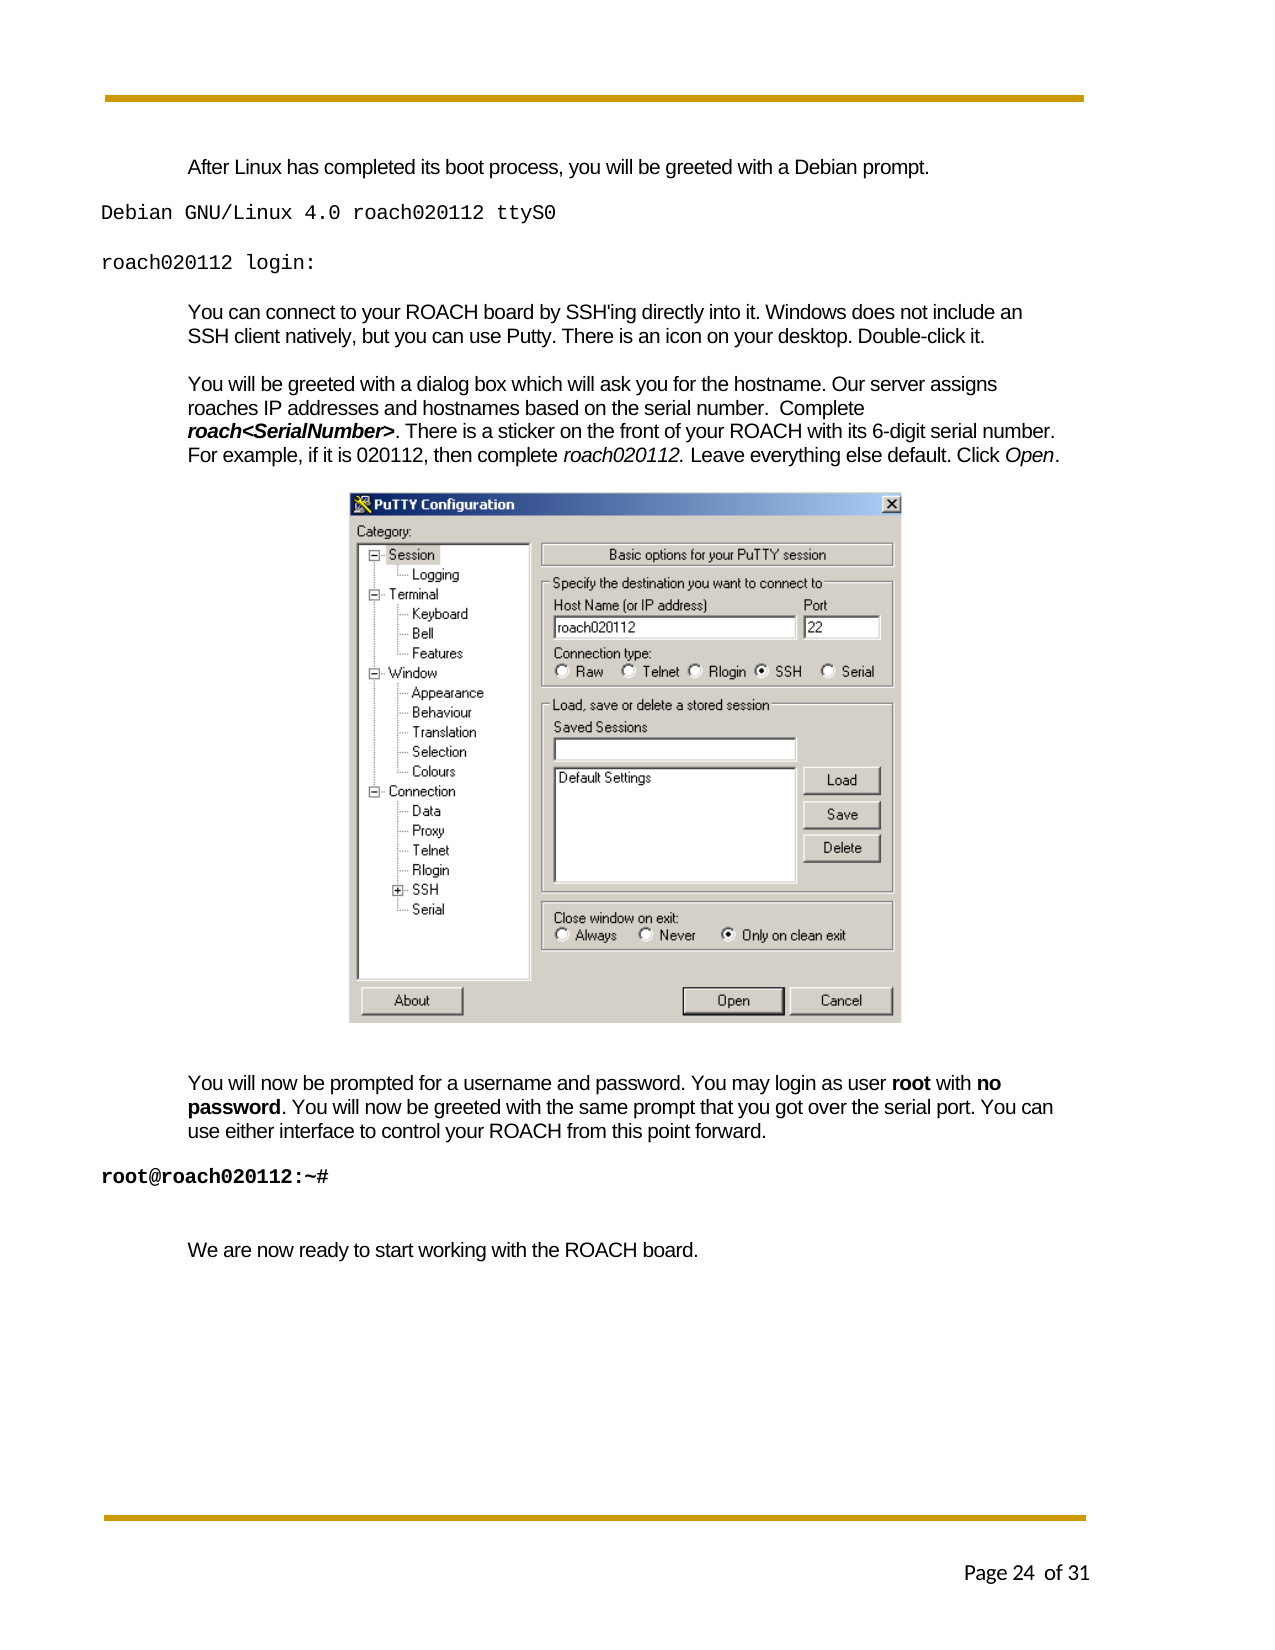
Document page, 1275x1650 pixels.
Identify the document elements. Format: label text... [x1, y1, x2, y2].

text After Linux has completed its boot process, you will be greeted with a Debian prompt. [187, 155, 1062, 179]
text You will now be prompted for a username and password. You may login as user root with no password. You will now be greeted with the same prompt that you got over the serial port. You can use either interface to control your ROACH from this point forward. [187, 1071, 1062, 1142]
picture [348, 491, 902, 1023]
text You will be greeted with a dialog box which will ask you for the hostname. Our server assigns roaches IP addresses and hostnames based on the serial number. Complete roach<SerialNumber>. There is a sticker on the front of your ROACH with its 6-digit serial number. For example, if it is 020112, then complete roach020112. Leave everything else default. Click Open. [187, 371, 1062, 467]
text We are now ready to start working with the ROACH board. [187, 1238, 1062, 1262]
text You can connect to your ROACH board by SSH'ing directly into it. Windows does not include an SSH client natively, but you can use Putty. There is an icon on your desktop. Double-click it. [187, 299, 1062, 347]
text roach020112 login: [101, 250, 1062, 276]
text root@roach020112:~# [101, 1166, 1062, 1190]
text Debian GNU/Linux 4.0 roach020112 ttyS0 [101, 202, 1062, 226]
